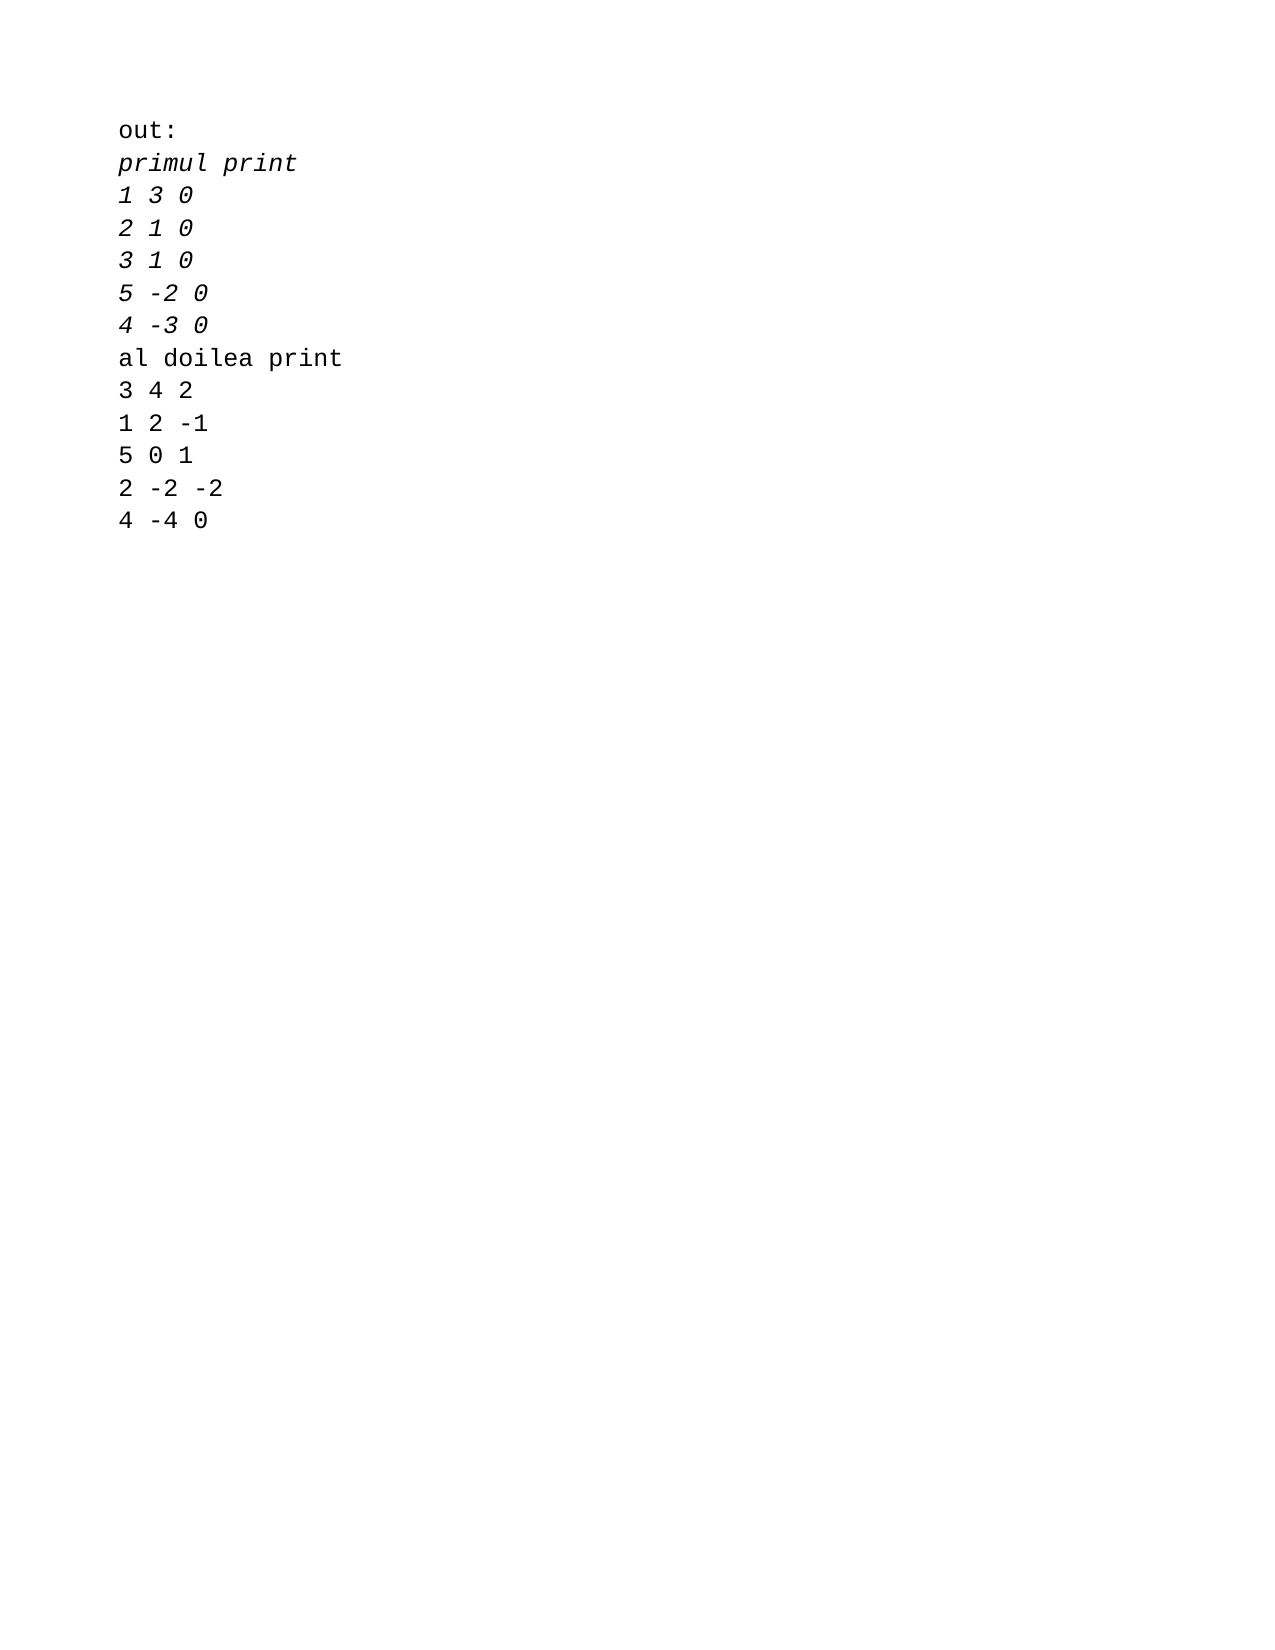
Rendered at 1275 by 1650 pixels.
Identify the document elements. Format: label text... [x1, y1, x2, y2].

text out: primul print 1 3 0 2 1 0 3 1 0 5 -2 0 4 -3 0 al doilea print 3 4 2 1 2 -1 5 0 1 2 -2 -2 4 -4 0 [118, 118, 1157, 536]
